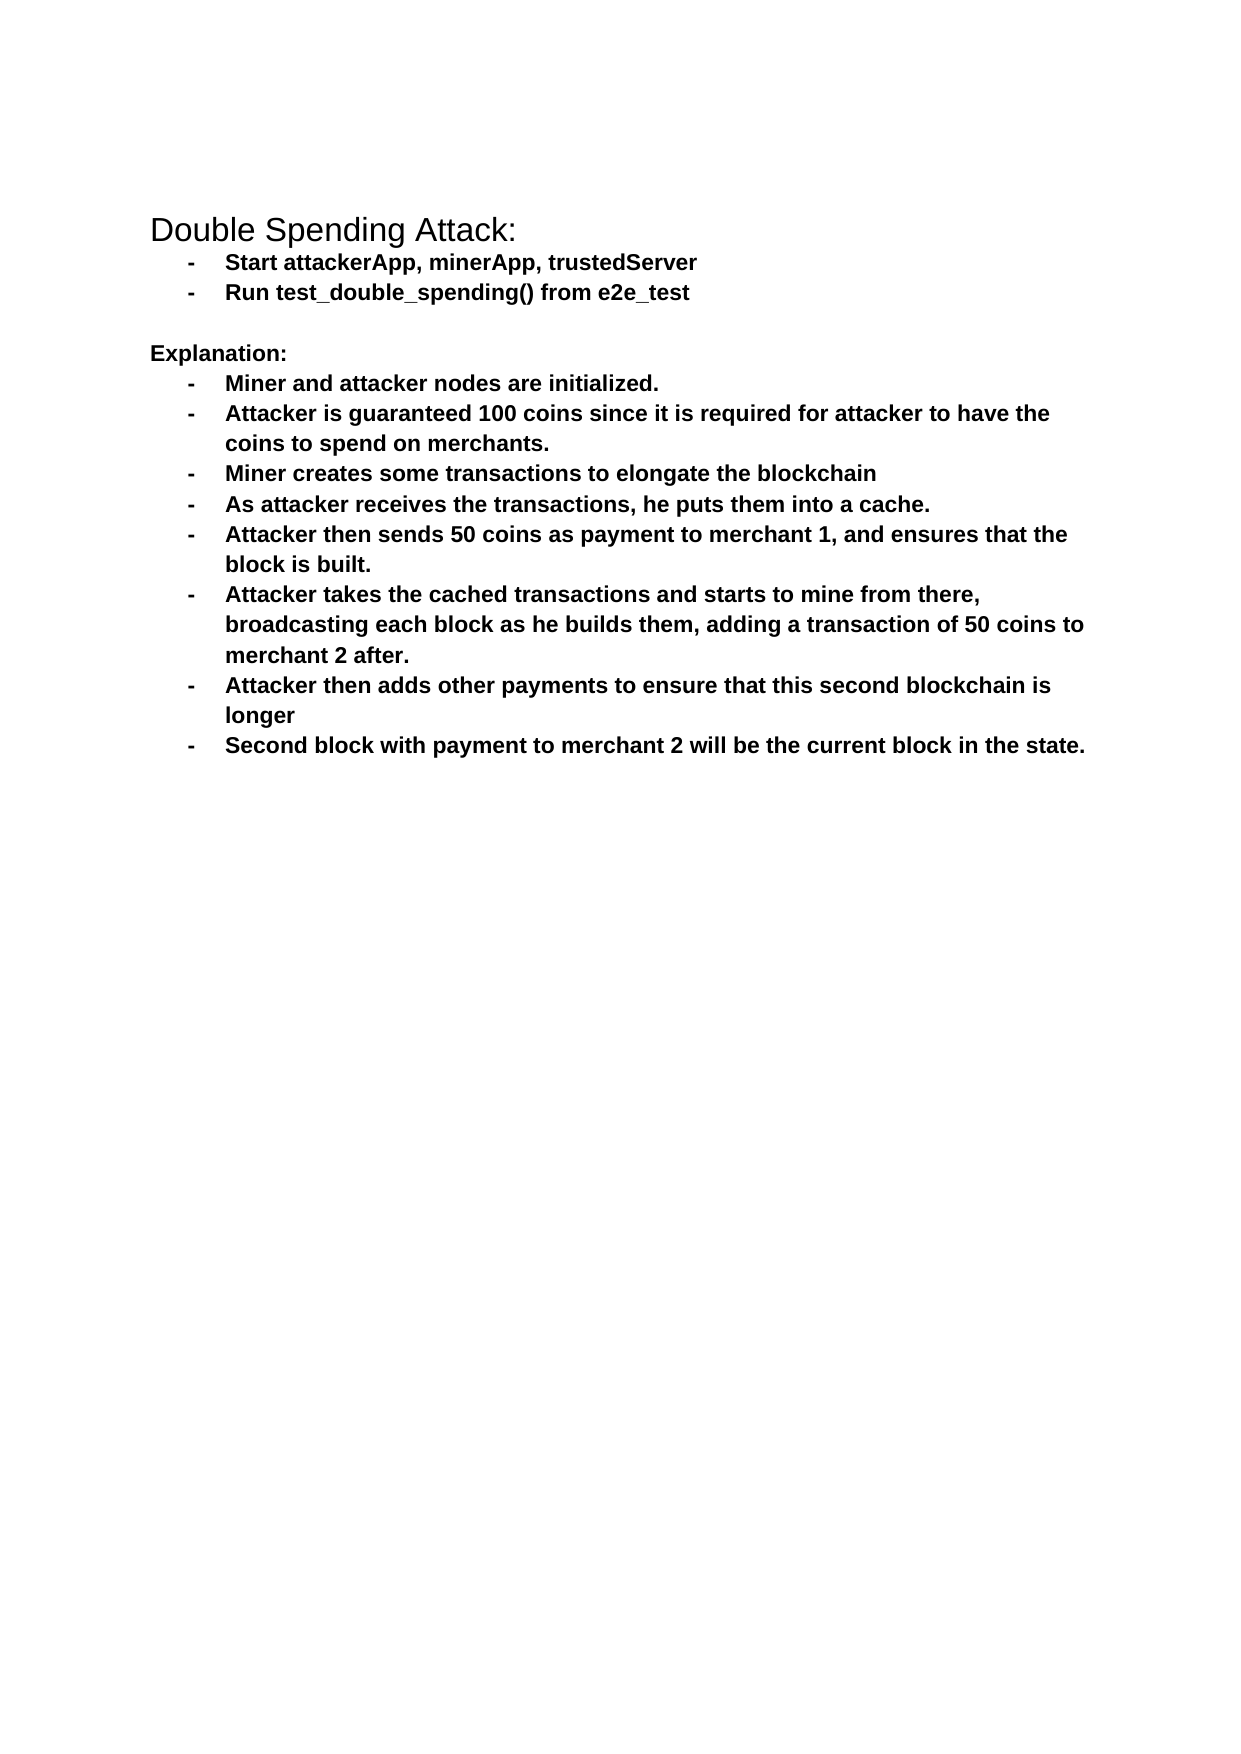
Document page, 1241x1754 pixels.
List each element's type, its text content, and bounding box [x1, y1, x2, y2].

list Attacker is guaranteed 100 coins since it is required for attacker to have the coins to spend on merchants. [187, 400, 1090, 456]
list As attacker receives the transactions, he puts them into a cache. [187, 491, 1090, 517]
list Attacker then sends 50 coins as payment to merchant 1, and ensures that the block is built. [187, 521, 1090, 577]
list Second block with payment to merchant 2 will be the current block in the state. [187, 732, 1090, 758]
list Miner creates some transactions to elongate the blockchain [187, 460, 1090, 487]
list Attacker takes the cached transactions and starts to mine from there, broadcasting each block as he builds them, adding a transaction of 50 coins to merchant 2 after. [187, 581, 1090, 668]
list Run test_double_spending() from e2e_test [187, 279, 1090, 305]
list Miner and attacker nodes are initialized. [187, 370, 1090, 396]
text Explanation: [150, 339, 1090, 366]
list Attacker then adds other payments to ensure that this second blockchain is longer [187, 672, 1090, 728]
list Start attackerApp, minerApp, trustedServer [187, 249, 1090, 275]
subtitle Double Spending Attack: [150, 210, 1090, 249]
